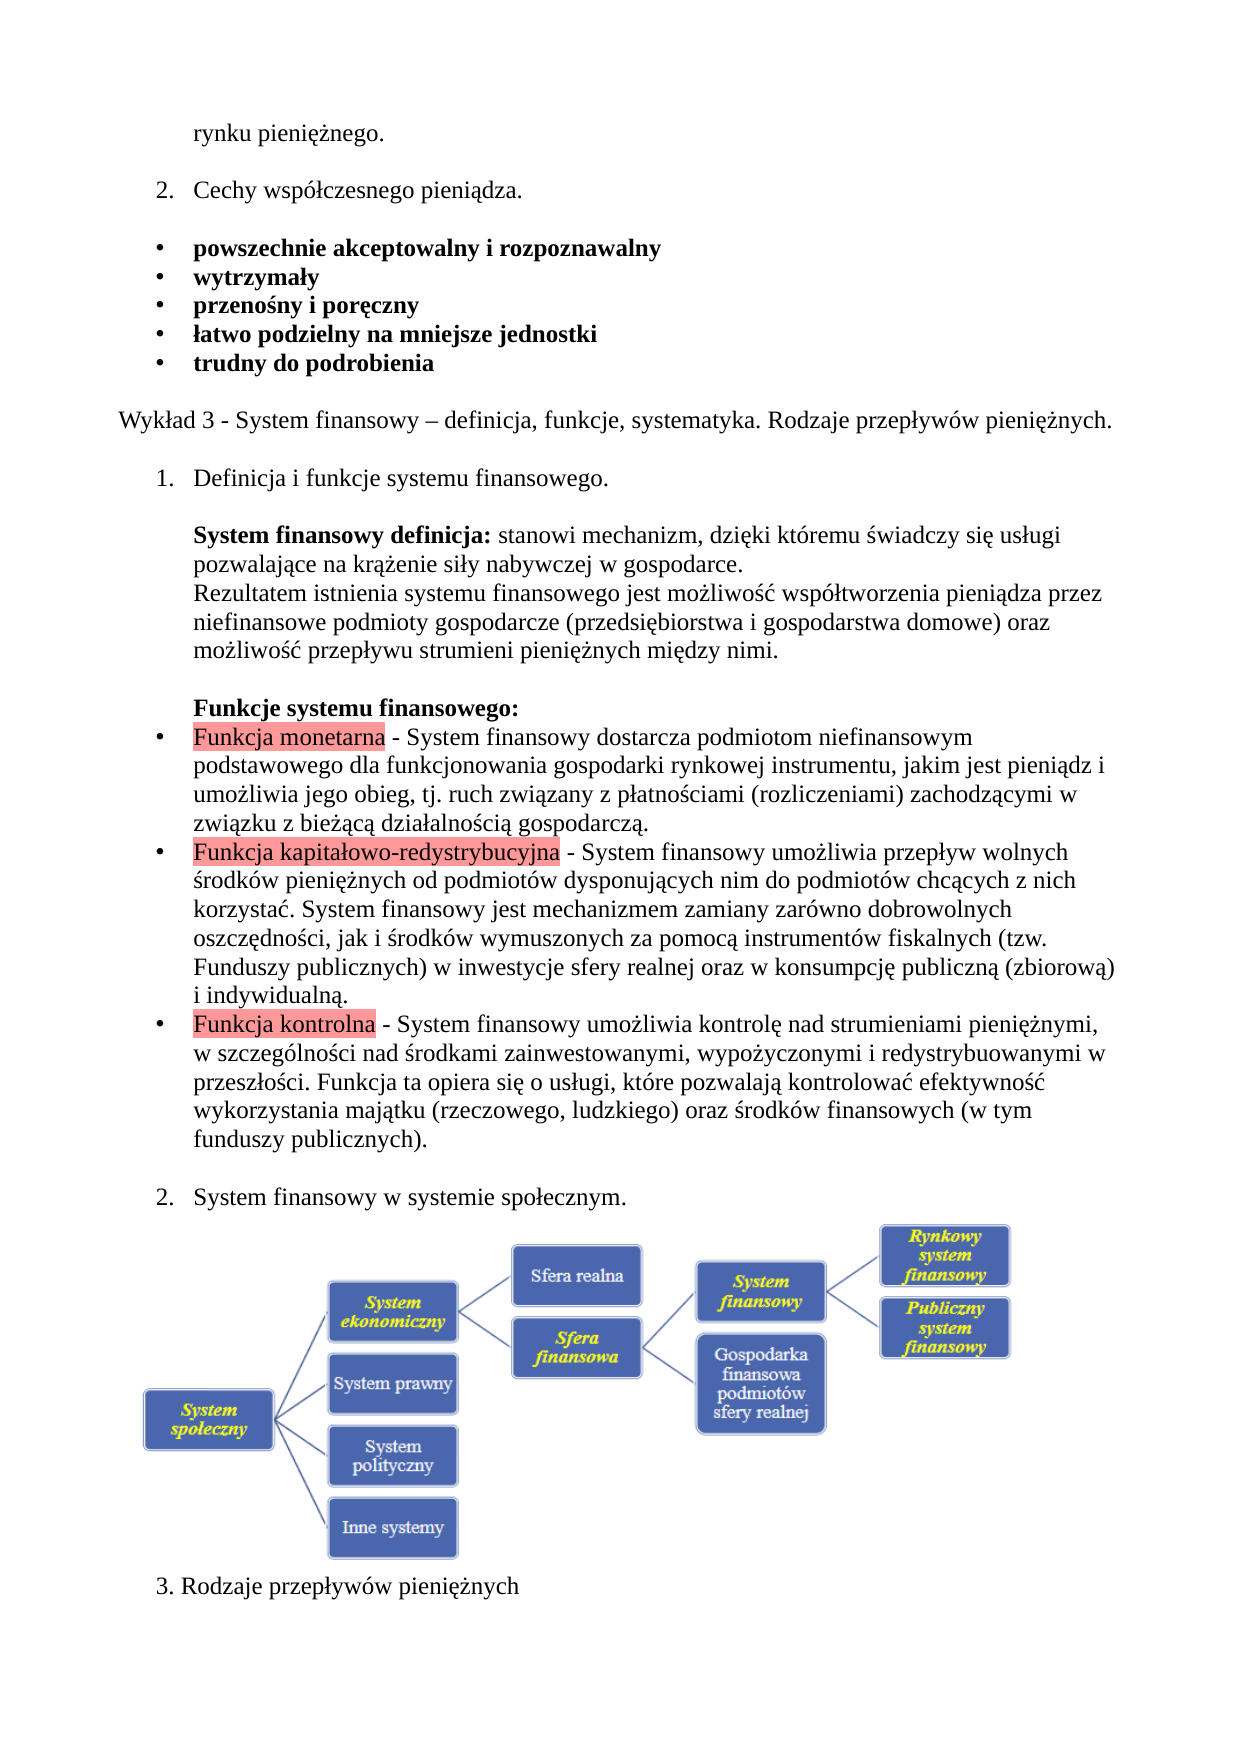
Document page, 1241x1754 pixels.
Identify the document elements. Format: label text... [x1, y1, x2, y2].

list pozwalające na krążenie siły nabywczej w gospodarce. [156, 549, 1122, 578]
list System finansowy w systemie społecznym. [156, 1182, 1122, 1211]
list wytrzymały [156, 262, 1122, 291]
list Cechy współczesnego pieniądza. [156, 176, 1122, 204]
list Funkcja kontrolna - System finansowy umożliwia kontrolę nad strumieniami pieniężnymi, w szczególności nad środkami zainwestowanymi, wypożyczonymi i redystrybuowanymi w przeszłości. Funkcja ta opiera się o usługi, które pozwalają kontrolować efektywność wykorzystania majątku (rzeczowego, ludzkiego) oraz środków finansowych (w tym funduszy publicznych). [156, 1009, 1122, 1153]
list Funkcja monetarna - System finansowy dostarcza podmiotom niefinansowym podstawowego dla funkcjonowania gospodarki rynkowej instrumentu, jakim jest pieniądz i umożliwia jego obieg, tj. ruch związany z płatnościami (rozliczeniami) zachodzącymi w związku z bieżącą działalnością gospodarczą. [156, 722, 1122, 837]
list Rezultatem istnienia systemu finansowego jest możliwość współtworzenia pieniądza przez niefinansowe podmioty gospodarcze (przedsiębiorstwa i gospodarstwa domowe) oraz możliwość przepływu strumieni pieniężnych między nimi. [156, 578, 1122, 664]
list Funkcje systemu finansowego: [156, 693, 1122, 722]
list Funkcja kapitałowo-redystrybucyjna - System finansowy umożliwia przepływ wolnych środków pieniężnych od podmiotów dysponujących nim do podmiotów chcących z nich korzystać. System finansowy jest mechanizmem zamiany zarówno dobrowolnych oszczędności, jak i środków wymuszonych za pomocą instrumentów fiskalnych (tzw. Funduszy publicznych) w inwestycje sfery realnej oraz w konsumpcję publiczną (zbiorową) i indywidualną. [156, 837, 1122, 1009]
text Wykład 3 - System finansowy – definicja, funkcje, systematyka. Rodzaje przepływów pieniężnych. [118, 406, 1122, 434]
list System finansowy definicja: stanowi mechanizm, dzięki któremu świadczy się usługi [156, 521, 1122, 549]
list Definicja i funkcje systemu finansowego. [156, 463, 1122, 492]
list przenośny i poręczny [156, 291, 1122, 319]
list powszechnie akceptowalny i rozpoznawalny [156, 233, 1122, 262]
list łatwo podzielny na mniejsze jednostki [156, 319, 1122, 348]
list rynku pieniężnego. [156, 118, 1122, 147]
text 3. Rodzaje przepływów pieniężnych [118, 1211, 1122, 1600]
picture [136, 1213, 1020, 1572]
list trudny do podrobienia [156, 348, 1122, 377]
